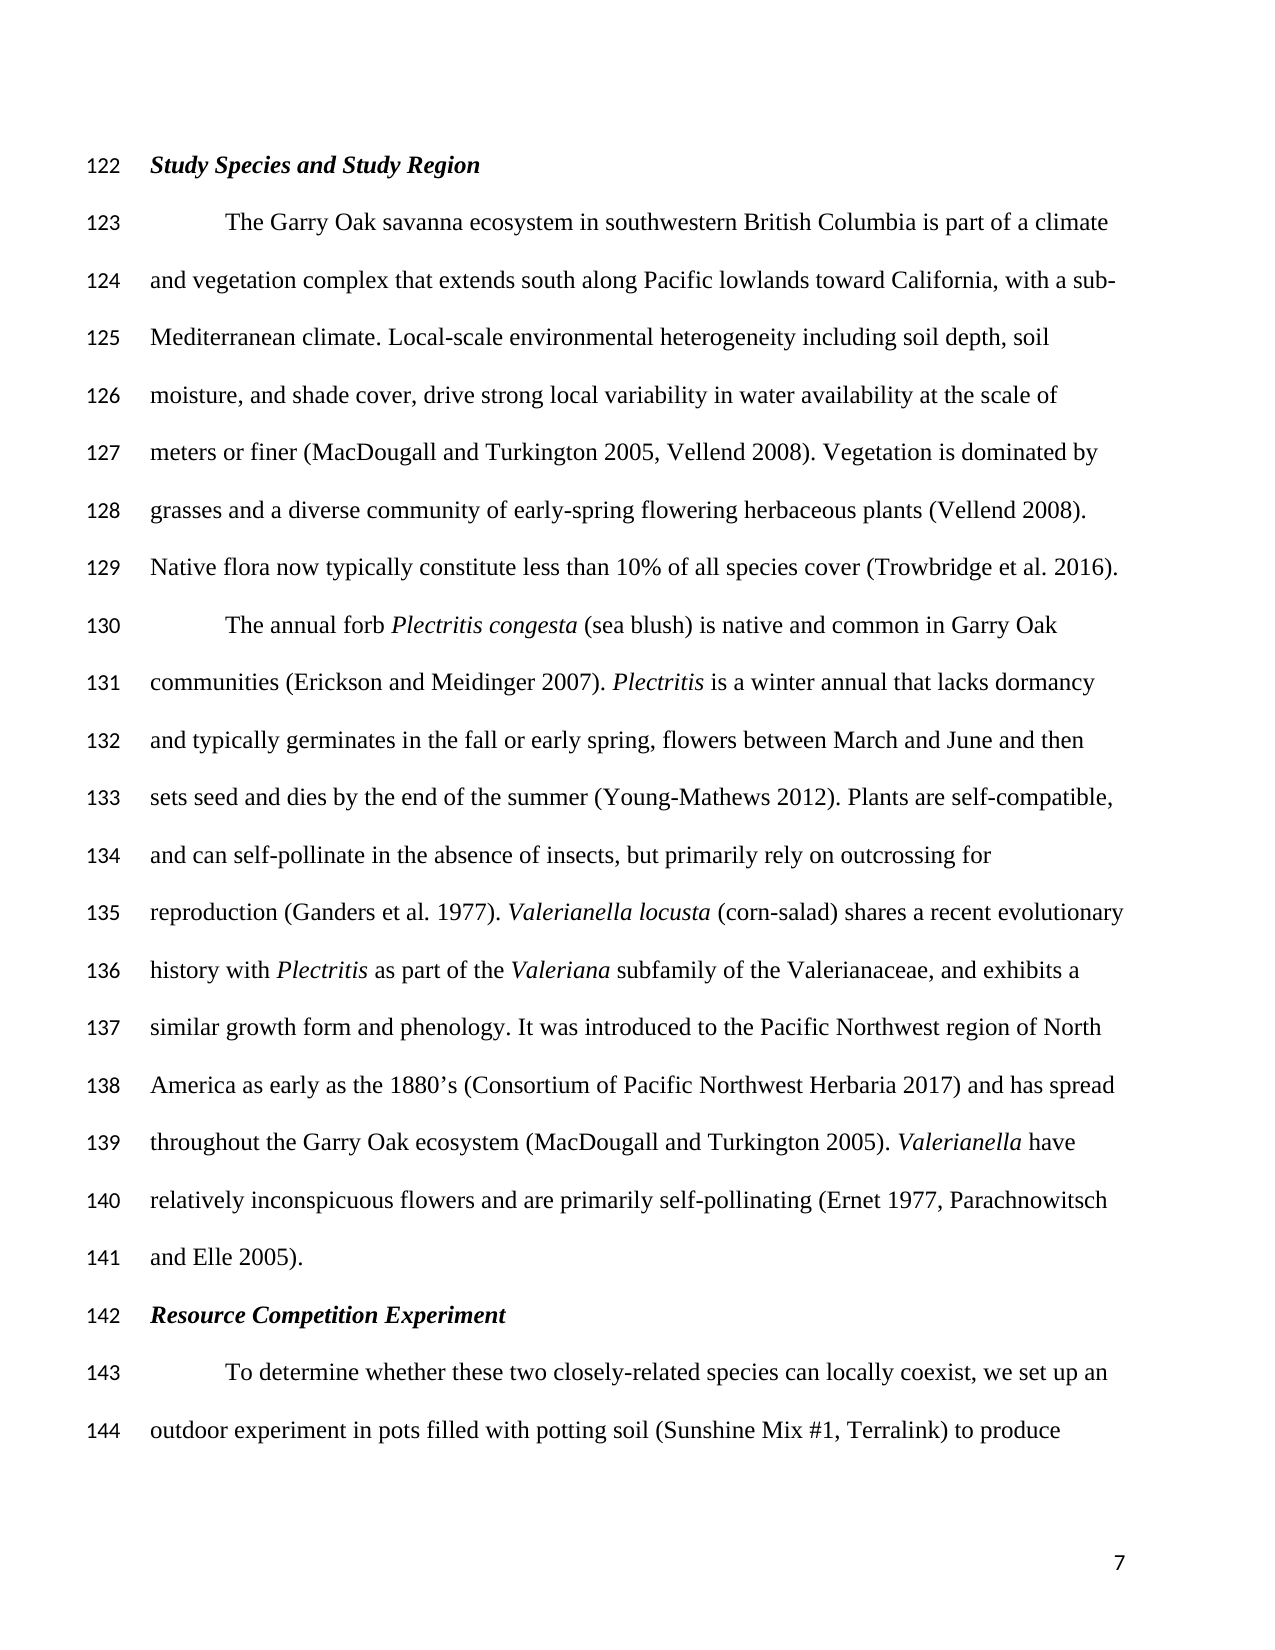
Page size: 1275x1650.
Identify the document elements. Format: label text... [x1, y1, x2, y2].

text To determine whether these two closely-related species can locally coexist, we set up an outdoor experiment in pots filled with potting soil (Sunshine Mix #1, Terralink) to produce [150, 1357, 1125, 1444]
text The Garry Oak savanna ecosystem in southwestern British Columbia is part of a climate and vegetation complex that extends south along Pacific lowlands toward California, with a sub-Mediterranean climate. Local-scale environmental heterogeneity including soil depth, soil moisture, and shade cover, drive strong local variability in water availability at the scale of meters or finer (MacDougall and Turkington 2005, Vellend 2008). Vegetation is dominated by grasses and a diverse community of early-spring flowering herbaceous plants (Vellend 2008). Native flora now typically constitute less than 10% of all species cover (Trowbridge et al. 2016). [150, 207, 1125, 581]
text Resource Competition Experiment [150, 1300, 1125, 1329]
text Study Species and Study Region [150, 150, 1125, 179]
text The annual forb Plectritis congesta (sea blush) is native and common in Garry Oak communities (Erickson and Meidinger 2007). Plectritis is a winter annual that lacks dormancy and typically germinates in the fall or early spring, flowers between March and June and then sets seed and dies by the end of the summer (Young-Mathews 2012). Plants are self-compatible, and can self-pollinate in the absence of insects, but primarily rely on outcrossing for reproduction (Ganders et al. 1977). Valerianella locusta (corn-salad) shares a recent evolutionary history with Plectritis as part of the Valeriana subfamily of the Valerianaceae, and exhibits a similar growth form and phenology. It was introduced to the Pacific Northwest region of North America as early as the 1880’s (Consortium of Pacific Northwest Herbaria 2017) and has spread throughout the Garry Oak ecosystem (MacDougall and Turkington 2005). Valerianella have relatively inconspicuous flowers and are primarily self-pollinating (Ernet 1977, Parachnowitsch and Elle 2005). [150, 610, 1125, 1271]
